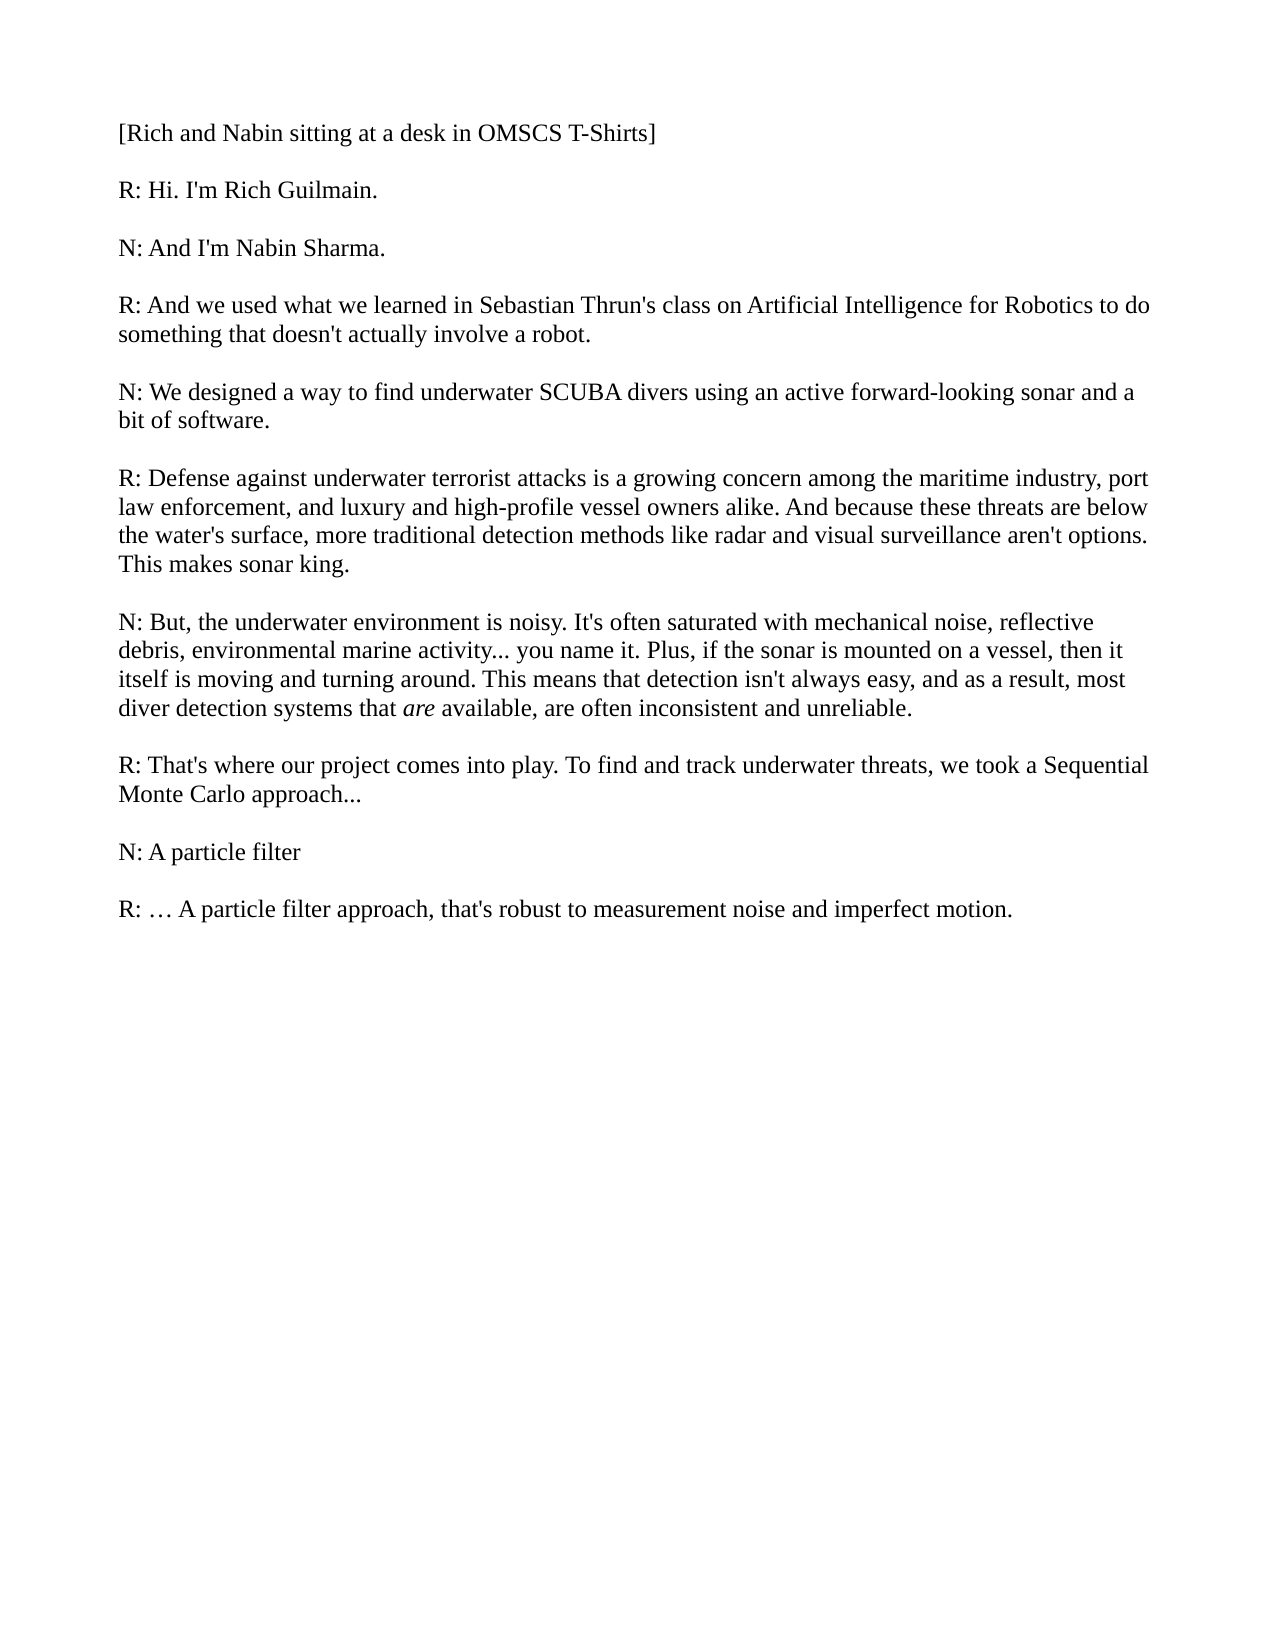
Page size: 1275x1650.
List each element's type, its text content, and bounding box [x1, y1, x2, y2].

text N: And I'm Nabin Sharma. [118, 233, 1157, 262]
text R: … A particle filter approach, that's robust to measurement noise and imperfect motion. [118, 894, 1157, 923]
text R: Defense against underwater terrorist attacks is a growing concern among the maritime industry, port law enforcement, and luxury and high-profile vessel owners alike. And because these threats are below the water's surface, more traditional detection methods like radar and visual surveillance aren't options. This makes sonar king. [118, 463, 1157, 578]
text N: But, the underwater environment is noisy. It's often saturated with mechanical noise, reflective debris, environmental marine activity... you name it. Plus, if the sonar is mounted on a vessel, then it itself is moving and turning around. This means that detection isn't always easy, and as a result, most diver detection systems that are available, are often inconsistent and unreliable. [118, 607, 1157, 722]
text R: That's where our project comes into play. To find and track underwater threats, we took a Sequential Monte Carlo approach... [118, 751, 1157, 808]
text [Rich and Nabin sitting at a desk in OMSCS T-Shirts] [118, 118, 1157, 147]
text N: We designed a way to find underwater SCUBA divers using an active forward-looking sonar and a bit of software. [118, 377, 1157, 434]
text N: A particle filter [118, 837, 1157, 866]
text R: And we used what we learned in Sebastian Thrun's class on Artificial Intelligence for Robotics to do something that doesn't actually involve a robot. [118, 291, 1157, 348]
text R: Hi. I'm Rich Guilmain. [118, 176, 1157, 204]
